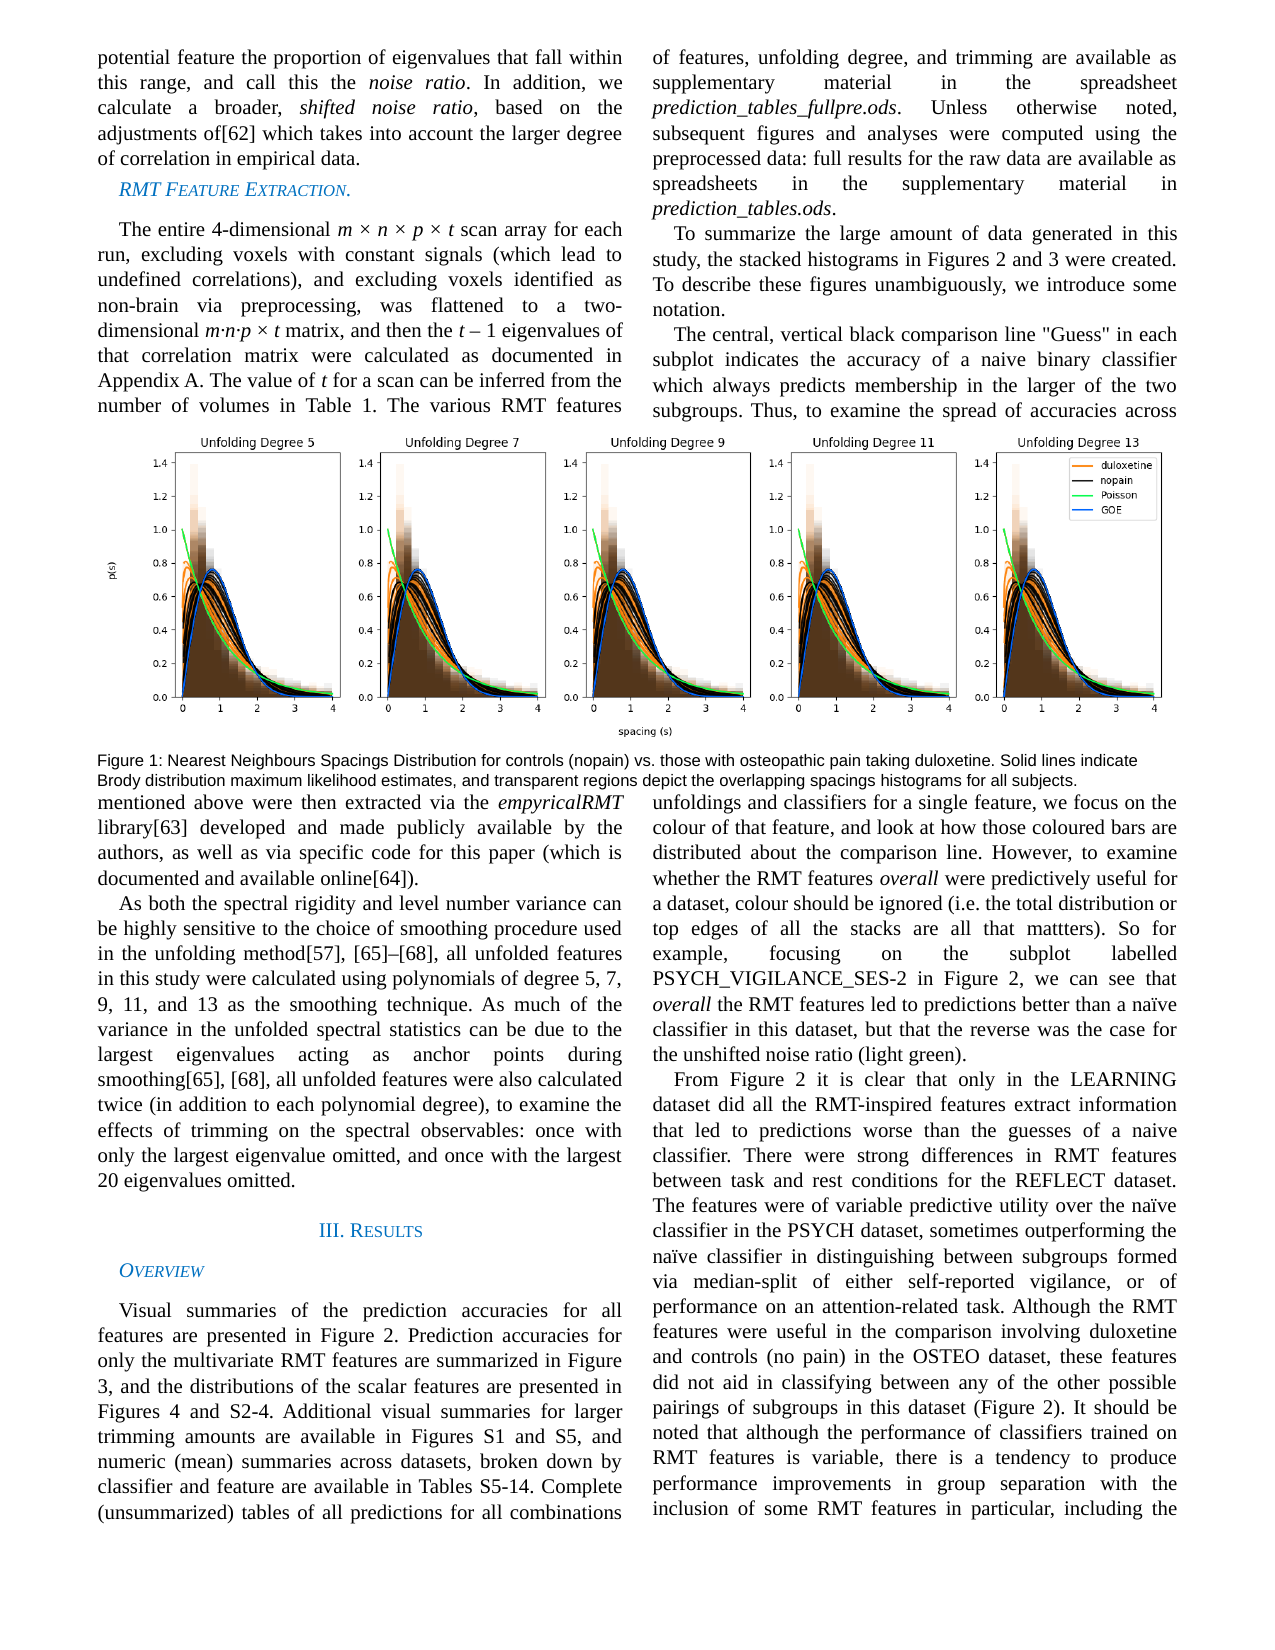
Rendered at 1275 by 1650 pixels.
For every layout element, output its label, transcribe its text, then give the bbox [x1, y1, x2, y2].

text Figure 1: Nearest Neighbours Spacings Distribution for controls (nopain) vs. those with osteopathic pain taking duloxetine. Solid lines indicate Brody distribution maximum likelihood estimates, and transparent regions depict the overlapping spacings histograms for all subjects. [97, 746, 1177, 790]
text mentioned above were then extracted via the empyricalRMT library[63] developed and made publicly available by the authors, as well as via specific code for this paper (which is documented and available online[64]). [97, 790, 623, 889]
text potential feature the proportion of eigenvalues that fall within this range, and call this the noise ratio. In addition, we calculate a broader, shifted noise ratio, based on the adjustments of[62] which takes into account the larger degree of correlation in empirical data. [97, 45, 623, 170]
text From Figure 2 it is clear that only in the LEARNING dataset did all the RMT-inspired features extract information that led to predictions worse than the guesses of a naive classifier. There were strong differences in RMT features between task and rest conditions for the REFLECT dataset. The features were of variable predictive utility over the naïve classifier in the PSYCH dataset, sometimes outperforming the naïve classifier in distinguishing between subgroups formed via median-split of either self-reported vigilance, or of performance on an attention-related task. Although the RMT features were useful in the comparison involving duloxetine and controls (no pain) in the OSTEO dataset, these features did not aid in classifying between any of the other possible pairings of subgroups in this dataset (Figure 2). It should be noted that although the performance of classifiers trained on RMT features is variable, there is a tendency to produce performance improvements in group separation with the inclusion of some RMT features in particular, including the [652, 1067, 1178, 1520]
subtitle Overview [97, 1258, 623, 1282]
text The central, vertical black comparison line "Guess" in each subplot indicates the accuracy of a naive binary classifier which always predicts membership in the larger of the two subgroups. Thus, to examine the spread of accuracies across unfoldings and classifiers for a single feature, we focus on the colour of that feature, and look at how those coloured bars are distributed about the comparison line. However, to examine whether the RMT features overall were predictively useful for a dataset, colour should be ignored (i.e. the total distribution or top edges of all the stacks are all that mattters). So for example, focusing on the subplot labelled PSYCH_VIGILANCE_SES-2 in Figure 2, we can see that overall the RMT features led to predictions better than a naïve classifier in this dataset, but that the reverse was the case for the unshifted noise ratio (light green). [652, 322, 1178, 424]
text To summarize the large amount of data generated in this study, the stacked histograms in Figures 2 and 3 were created. To describe these figures unambiguously, we introduce some notation. [652, 221, 1178, 321]
text The entire 4-dimensional m × n × p × t scan array for each run, excluding voxels with constant signals (which lead to undefined correlations), and excluding voxels identified as non-brain via preprocessing, was flattened to a two-dimensional m·n·p × t matrix, and then the t – 1 eigenvalues of that correlation matrix were calculated as documented in Appendix A. The value of t for a scan can be inferred from the number of volumes in Table 1. The various RMT features [97, 217, 623, 424]
text Visual summaries of the prediction accuracies for all features are presented in Figure 2. Prediction accuracies for only the multivariate RMT features are summarized in Figure 3, and the distributions of the scalar features are presented in Figures 4 and S2-4. Additional visual summaries for larger trimming amounts are available in Figures S1 and S5, and numeric (mean) summaries across datasets, broken down by classifier and feature are available in Tables S5-14. Complete (unsummarized) tables of all predictions for all combinations [97, 1298, 623, 1524]
text As both the spectral rigidity and level number variance can be highly sensitive to the choice of smoothing procedure used in the unfolding method[57], [65]–[68], all unfolded features in this study were calculated using polynomials of degree 5, 7, 9, 11, and 13 as the smoothing technique. As much of the variance in the unfolded spectral statistics can be due to the largest eigenvalues acting as anchor points during smoothing[65], [68], all unfolded features were also calculated twice (in addition to each polynomial degree), to examine the effects of trimming on the spectral observables: once with only the largest eigenvalue omitted, and once with the largest 20 eigenvalues omitted. [97, 891, 623, 1192]
text of features, unfolding degree, and trimming are available as supplementary material in the spreadsheet prediction_tables_fullpre.ods. Unless otherwise noted, subsequent figures and analyses were computed using the preprocessed data: full results for the raw data are available as spreadsheets in the supplementary material in prediction_tables.ods. [652, 45, 1178, 220]
picture [96, 424, 1178, 746]
subtitle RMT Feature Extraction. [97, 177, 623, 201]
subtitle III. Results [97, 1218, 623, 1242]
text The central, vertical black comparison line "Guess" in each subplot indicates the accuracy of a naive binary classifier which always predicts membership in the larger of the two subgroups. Thus, to examine the spread of accuracies across unfoldings and classifiers for a single feature, we focus on the colour of that feature, and look at how those coloured bars are distributed about the comparison line. However, to examine whether the RMT features overall were predictively useful for a dataset, colour should be ignored (i.e. the total distribution or top edges of all the stacks are all that mattters). So for example, focusing on the subplot labelled PSYCH_VIGILANCE_SES-2 in Figure 2, we can see that overall the RMT features led to predictions better than a naïve classifier in this dataset, but that the reverse was the case for the unshifted noise ratio (light green). [652, 746, 1178, 1066]
